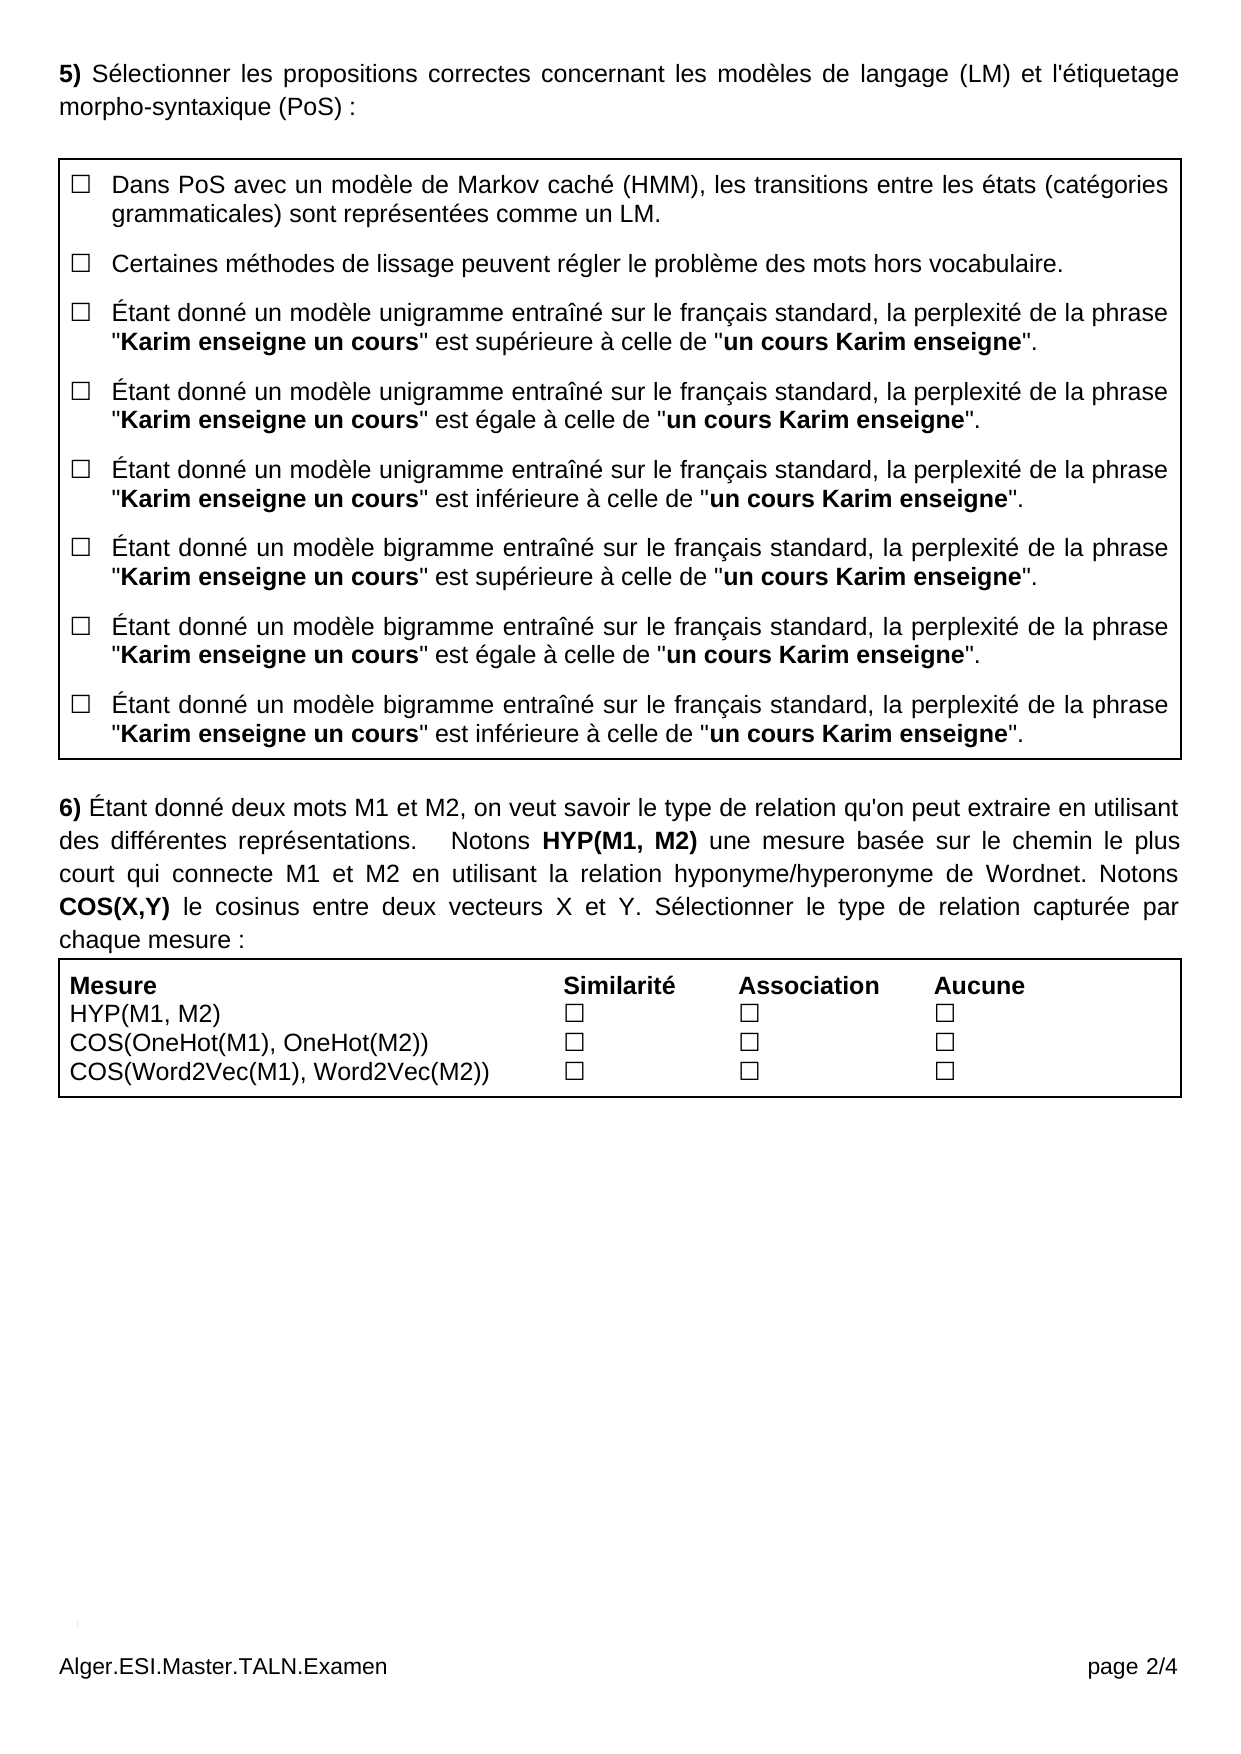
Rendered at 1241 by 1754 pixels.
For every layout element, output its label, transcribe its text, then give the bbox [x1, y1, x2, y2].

table_header Mesure HYP(M1, M2) COS(OneHot(M1), OneHot(M2)) COS(Word2Vec(M1), Word2Vec(M2)) [60, 960, 553, 1096]
table_cell ☐ [60, 366, 101, 445]
table_cell ☐ [60, 523, 101, 601]
table_cell ☐ [60, 445, 101, 523]
table_cell ☐ [60, 288, 101, 366]
table_header ☐ [60, 160, 101, 238]
table_header Dans PoS avec un modèle de Markov caché (HMM), les transitions entre les états (catégories grammaticales) sont représentées comme un LM. [101, 160, 1180, 238]
table_cell ☐ [60, 239, 101, 288]
text 5) Sélectionner les propositions correctes concernant les modèles de langage (LM) et l'étiquetage morpho-syntaxique (PoS) : [59, 59, 1181, 121]
table_cell ☐ [60, 680, 101, 758]
table_header Aucune ☐ ☐ ☐ [923, 960, 1180, 1096]
table_cell Étant donné un modèle bigramme entraîné sur le français standard, la perplexité de la phrase "Karim enseigne un cours" est supérieure à celle de "un cours Karim enseigne". [101, 523, 1180, 601]
table_cell Étant donné un modèle bigramme entraîné sur le français standard, la perplexité de la phrase "Karim enseigne un cours" est égale à celle de "un cours Karim enseigne". [101, 601, 1180, 680]
table_header Association ☐ ☐ ☐ [728, 960, 923, 1096]
table_cell Étant donné un modèle unigramme entraîné sur le français standard, la perplexité de la phrase "Karim enseigne un cours" est égale à celle de "un cours Karim enseigne". [101, 366, 1180, 445]
table_header Similarité ☐ ☐ ☐ [553, 960, 728, 1096]
table_cell ☐ [60, 601, 101, 680]
table_cell Étant donné un modèle bigramme entraîné sur le français standard, la perplexité de la phrase "Karim enseigne un cours" est inférieure à celle de "un cours Karim enseigne". [101, 680, 1180, 758]
text 6) Étant donné deux mots M1 et M2, on veut savoir le type de relation qu'on peut extraire en utilisant des différentes représentations. Notons HYP(M1, M2) une mesure basée sur le chemin le plus court qui connecte M1 et M2 en utilisant la relation hyponyme/hyperonyme de Wordnet. Notons COS(X,Y) le cosinus entre deux vecteurs X et Y. Sélectionner le type de relation capturée par chaque mesure : [59, 793, 1181, 954]
table_cell Certaines méthodes de lissage peuvent régler le problème des mots hors vocabulaire. [101, 239, 1180, 288]
table_cell Étant donné un modèle unigramme entraîné sur le français standard, la perplexité de la phrase "Karim enseigne un cours" est inférieure à celle de "un cours Karim enseigne". [101, 445, 1180, 523]
table_cell Étant donné un modèle unigramme entraîné sur le français standard, la perplexité de la phrase "Karim enseigne un cours" est supérieure à celle de "un cours Karim enseigne". [101, 288, 1180, 366]
